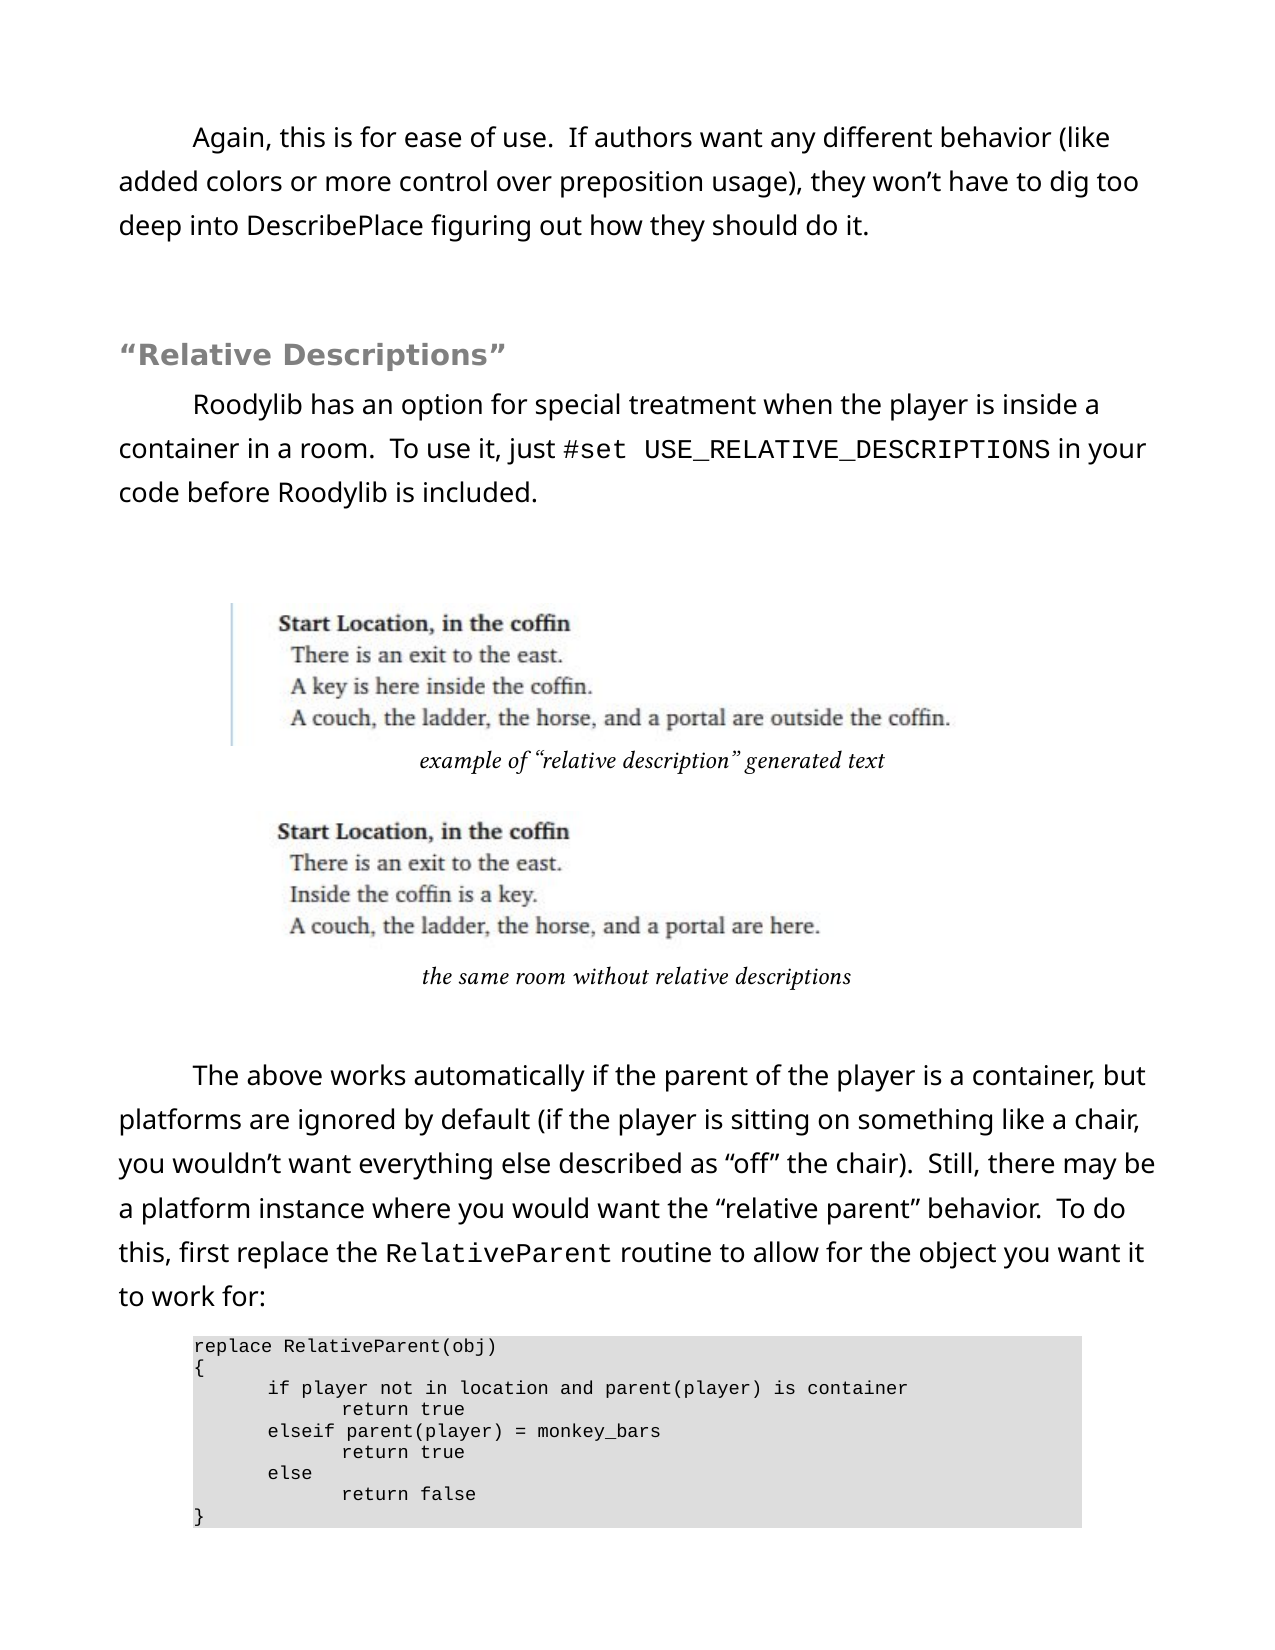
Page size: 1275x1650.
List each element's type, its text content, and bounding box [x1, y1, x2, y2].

text Again, this is for ease of use. If authors want any different behavior (like added colors or more control over preposition usage), they won’t have to dig too deep into DescribePlace figuring out how they should do it. [118, 118, 1157, 243]
text replace RelativeParent(obj) [193, 1336, 1082, 1358]
text return false [193, 1485, 1082, 1506]
text { [193, 1358, 1082, 1379]
picture [232, 811, 1043, 962]
text else [193, 1464, 1082, 1485]
text return true [193, 1443, 1082, 1464]
text the same room without relative descriptions [233, 962, 1042, 990]
text } [193, 1506, 1082, 1528]
text if player not in location and parent(player) is container [193, 1379, 1082, 1400]
text The above works automatically if the parent of the player is a container, but platforms are ignored by default (if the player is sitting on something like a chair, you wouldn’t want everything else described as “off” the chair). Still, there may be a platform instance where you would want the “relative parent” behavior. To do this, first replace the RelativeParent routine to allow for the object you want it to work for: [118, 1057, 1157, 1314]
picture [230, 603, 1045, 746]
subtitle “Relative Descriptions” [118, 339, 1157, 373]
text elseif parent(player) = monkey_bars [193, 1421, 1082, 1443]
text Roodylib has an option for special treatment when the player is inside a container in a room. To use it, just #set USE_RELATIVE_DESCRIPTIONS in your code before Roodylib is included. [118, 385, 1157, 511]
text example of “relative description” generated text [231, 746, 1044, 774]
text return true [193, 1400, 1082, 1421]
